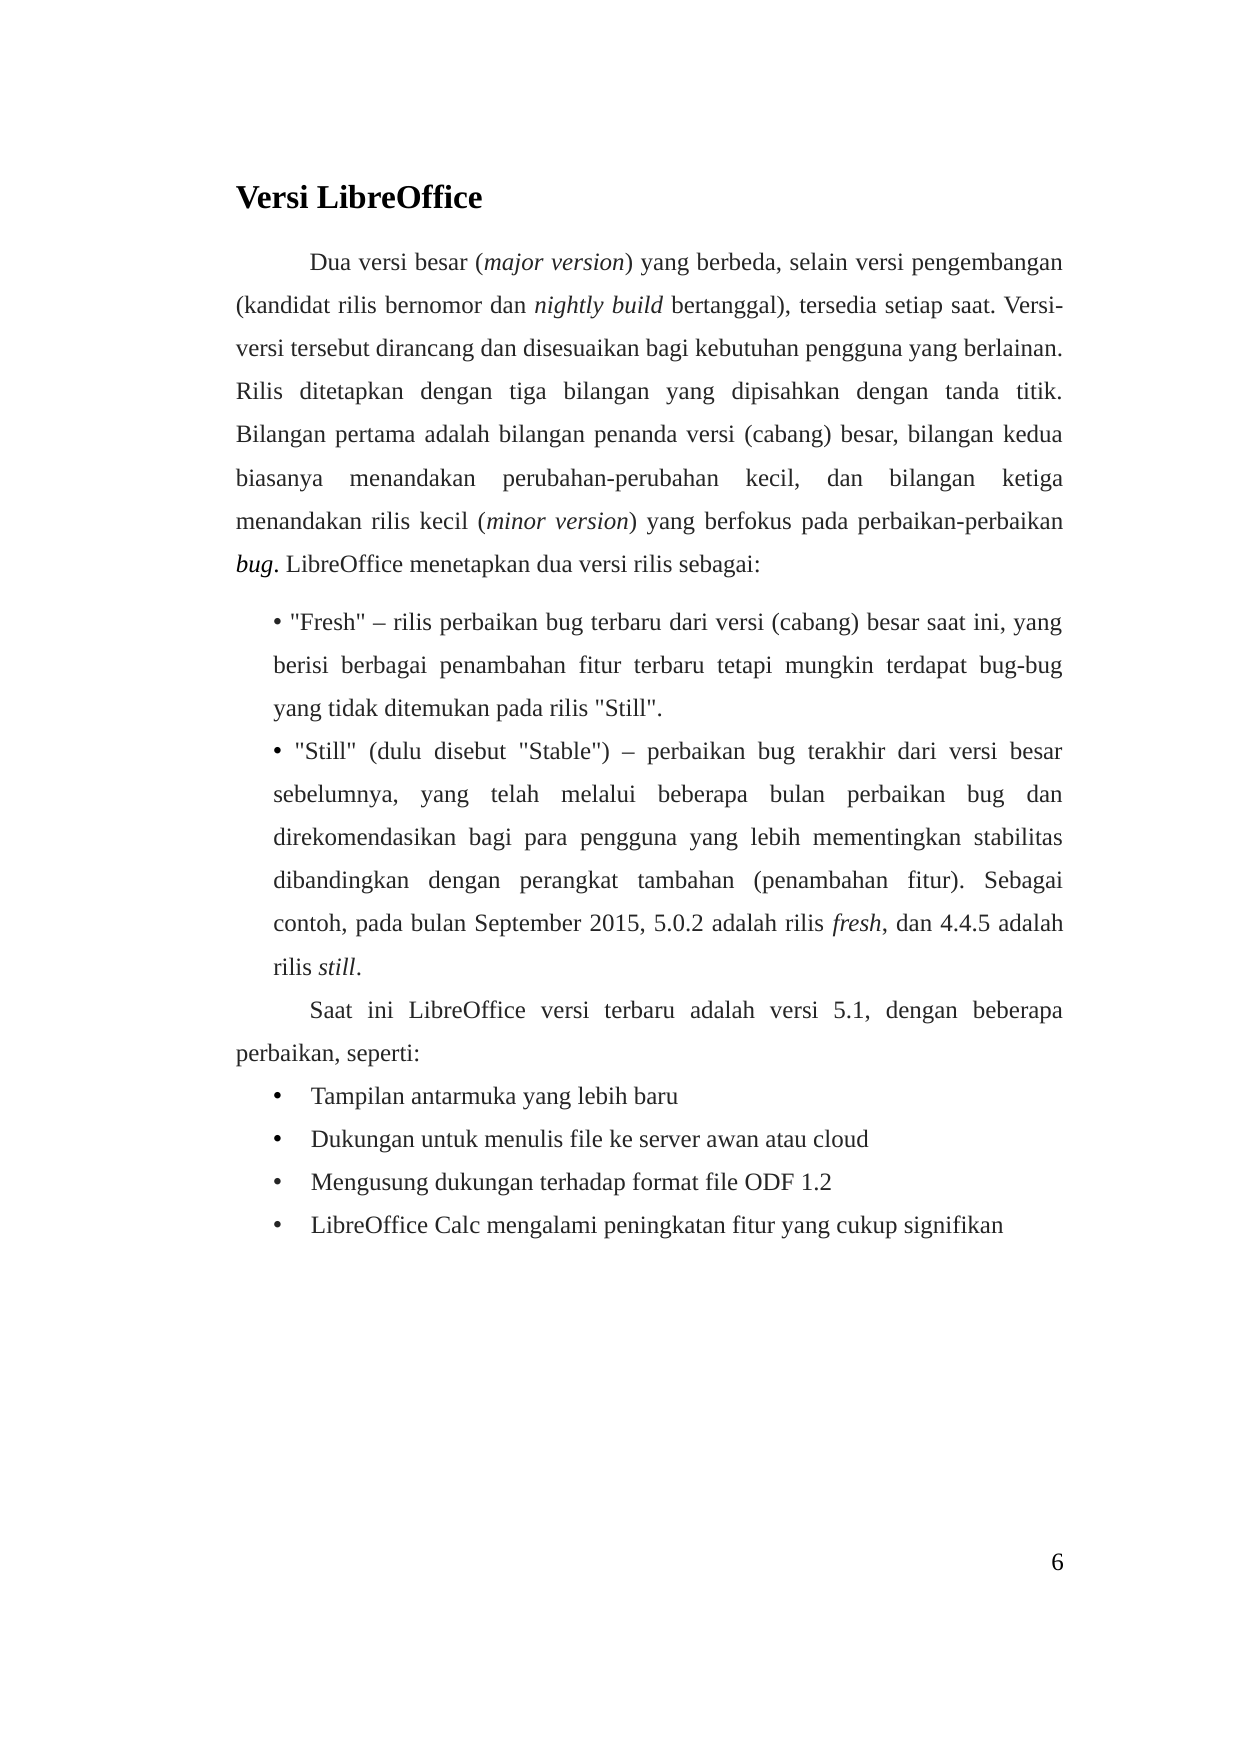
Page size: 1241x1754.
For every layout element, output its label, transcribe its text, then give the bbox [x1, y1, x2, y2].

subtitle Versi LibreOffice [236, 177, 1063, 215]
list Mengusung dukungan terhadap format file ODF 1.2 [273, 1167, 1063, 1196]
list Dukungan untuk menulis file ke server awan atau cloud [273, 1124, 1063, 1153]
text Saat ini LibreOffice versi terbaru adalah versi 5.1, dengan beberapa perbaikan, seperti: [236, 995, 1063, 1067]
list "Fresh" – rilis perbaikan bug terbaru dari versi (cabang) besar saat ini, yang berisi berbagai penambahan fitur terbaru tetapi mungkin terdapat bug-bug yang tidak ditemukan pada rilis "Still". [236, 607, 1063, 722]
list LibreOffice Calc mengalami peningkatan fitur yang cukup signifikan [273, 1210, 1063, 1239]
list "Still" (dulu disebut "Stable") – perbaikan bug terakhir dari versi besar sebelumnya, yang telah melalui beberapa bulan perbaikan bug dan direkomendasikan bagi para pengguna yang lebih mementingkan stabilitas dibandingkan dengan perangkat tambahan (penambahan fitur). Sebagai contoh, pada bulan September 2015, 5.0.2 adalah rilis fresh, dan 4.4.5 adalah rilis still. [236, 736, 1063, 980]
list Tampilan antarmuka yang lebih baru [273, 1081, 1063, 1110]
text Dua versi besar (major version) yang berbeda, selain versi pengembangan (kandidat rilis bernomor dan nightly build bertanggal), tersedia setiap saat. Versi-versi tersebut dirancang dan disesuaikan bagi kebutuhan pengguna yang berlainan. Rilis ditetapkan dengan tiga bilangan yang dipisahkan dengan tanda titik. Bilangan pertama adalah bilangan penanda versi (cabang) besar, bilangan kedua biasanya menandakan perubahan-perubahan kecil, dan bilangan ketiga menandakan rilis kecil (minor version) yang berfokus pada perbaikan-perbaikan bug. LibreOffice menetapkan dua versi rilis sebagai: [236, 247, 1063, 578]
